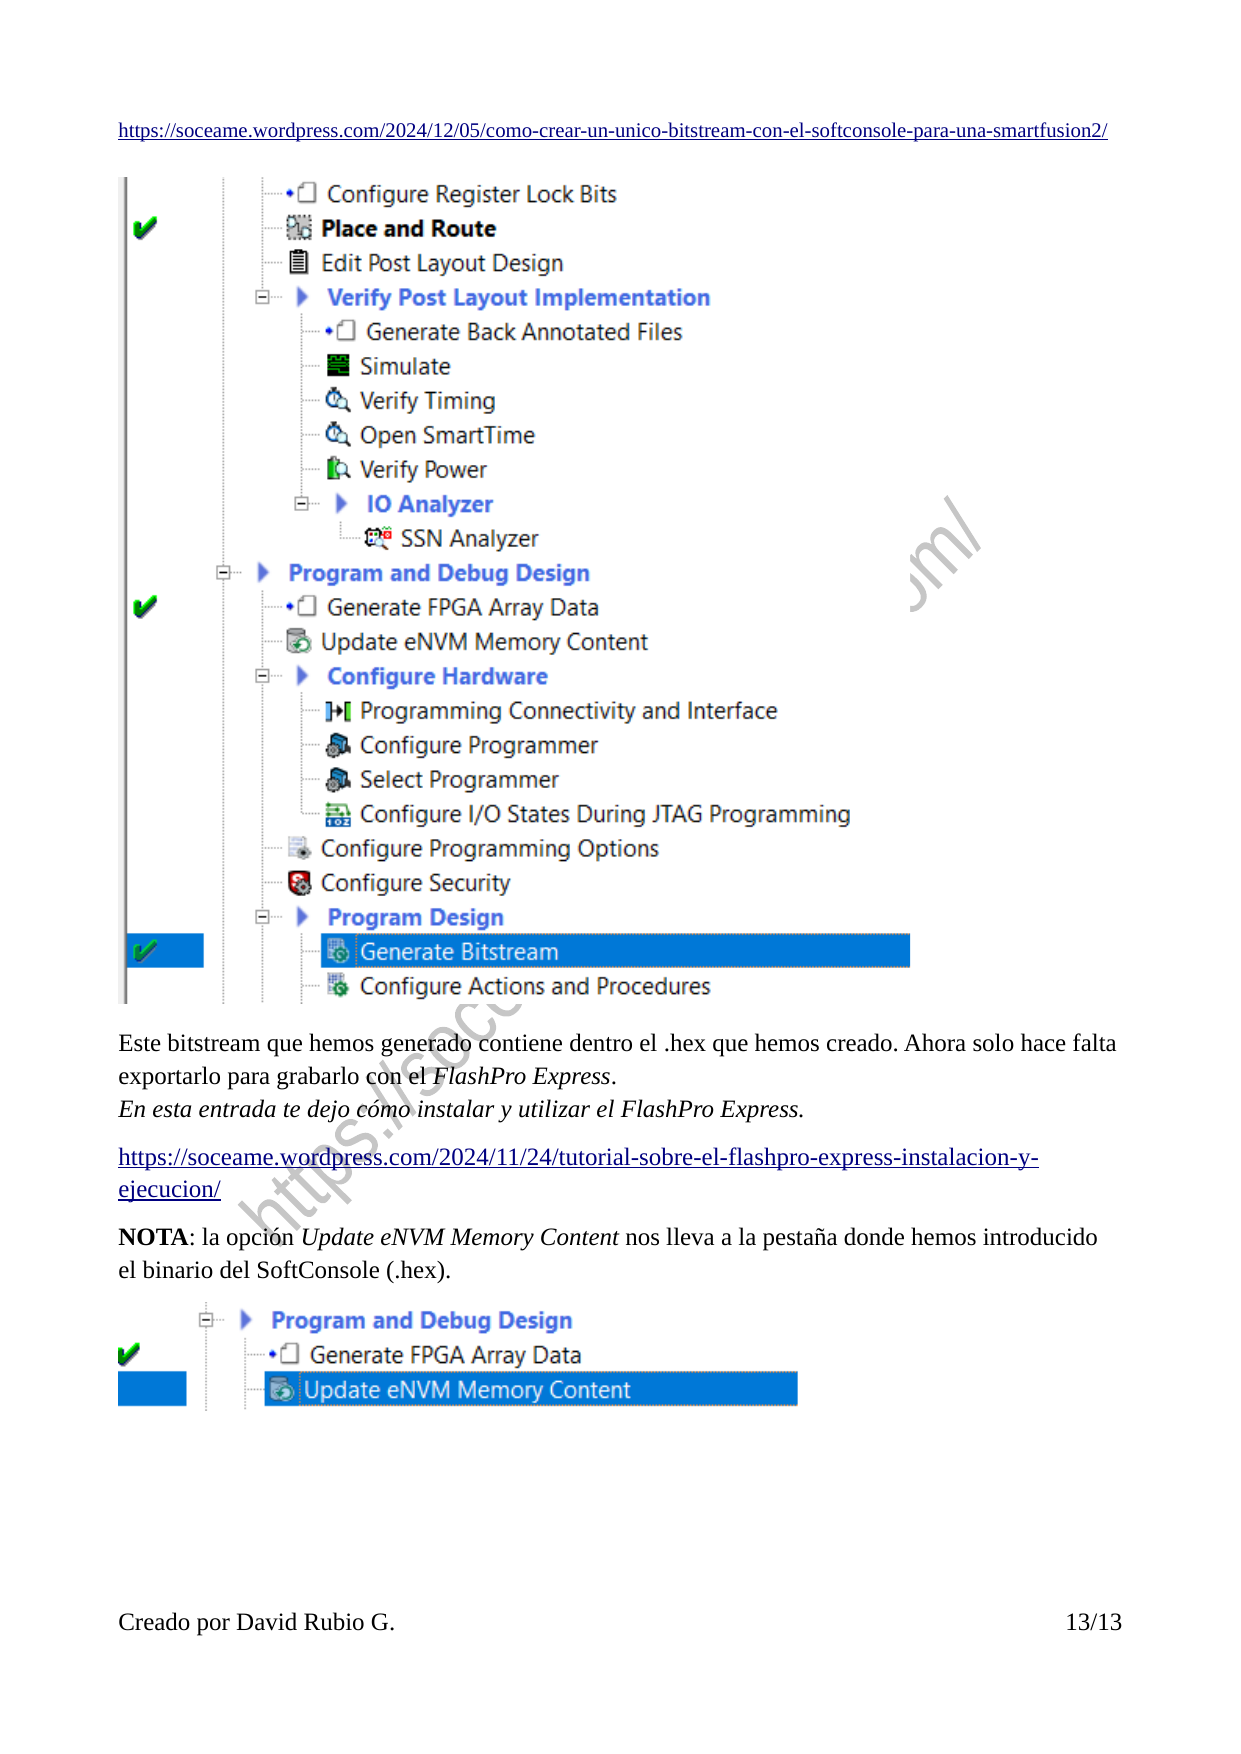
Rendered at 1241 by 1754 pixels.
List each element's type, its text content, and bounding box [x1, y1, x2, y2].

text Este bitstream que hemos generado contiene dentro el .hex que hemos creado. Ahora solo hace falta exportarlo para grabarlo con el FlashPro Express. En esta entrada te dejo cómo instalar y utilizar el FlashPro Express. [118, 1028, 1122, 1123]
picture [118, 1302, 798, 1411]
text https://soceame.wordpress.com/2024/11/24/tutorial-sobre-el-flashpro-express-instalacion-y-ejecucion/ [118, 1142, 1122, 1203]
text NOTA: la opción Update eNVM Memory Content nos lleva a la pestaña donde hemos introducido el binario del SoftConsole (.hex). [118, 1222, 1122, 1284]
picture [118, 177, 911, 1004]
